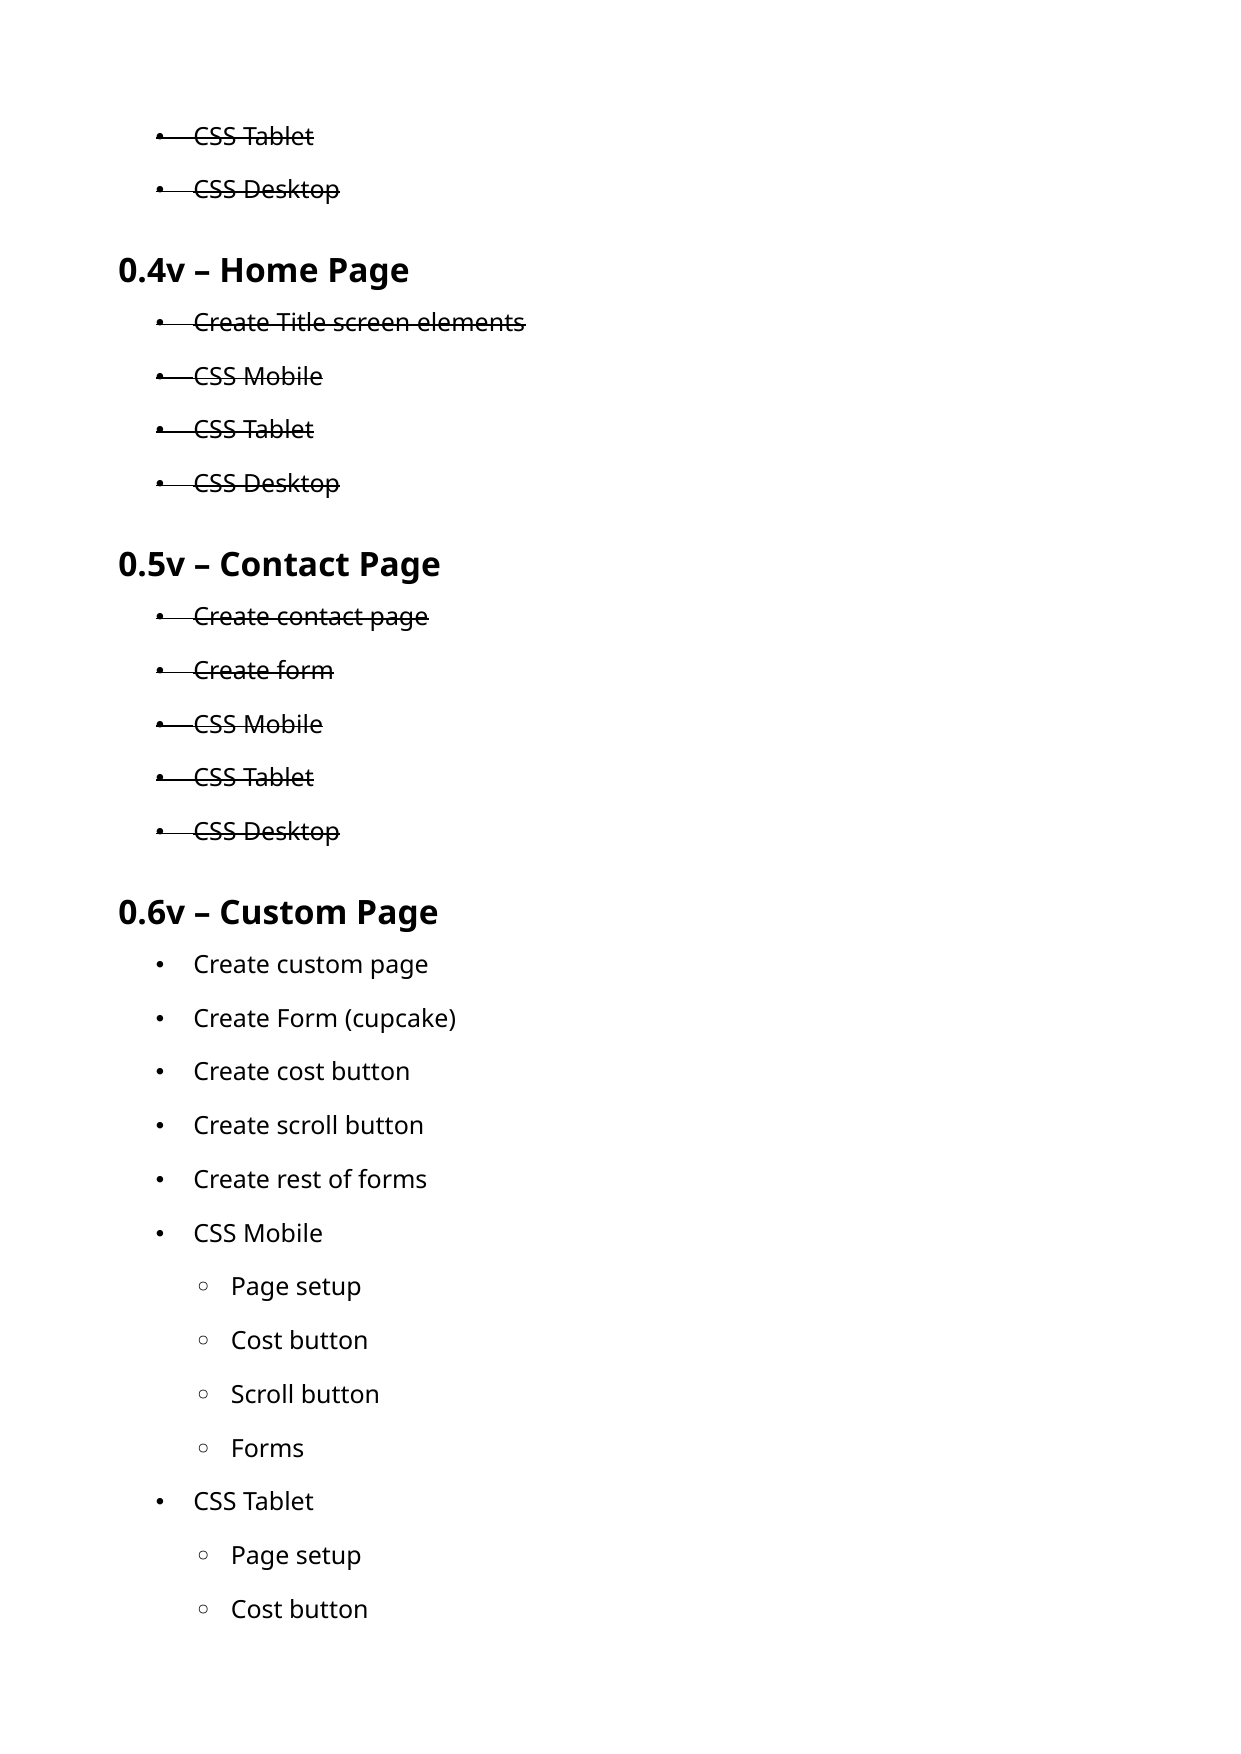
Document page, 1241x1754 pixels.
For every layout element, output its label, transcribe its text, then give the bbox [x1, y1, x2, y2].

list Create form [156, 652, 1122, 687]
list Forms [193, 1430, 1122, 1464]
subtitle 0.6v – Custom Page [118, 888, 1122, 934]
list Page setup [193, 1538, 1122, 1572]
list Create rest of forms [156, 1162, 1122, 1196]
list CSS Desktop [156, 172, 1122, 206]
list CSS Desktop [156, 814, 1122, 848]
list CSS Mobile [156, 706, 1122, 740]
list Create Form (cupcake) [156, 1000, 1122, 1034]
list Cost button [193, 1323, 1122, 1357]
list CSS Tablet [156, 760, 1122, 794]
subtitle 0.4v – Home Page [118, 246, 1122, 292]
list CSS Tablet [156, 412, 1122, 446]
list CSS Tablet [156, 118, 1122, 152]
subtitle 0.5v – Contact Page [118, 541, 1122, 586]
list Cost button [193, 1592, 1122, 1626]
list Create cost button [156, 1054, 1122, 1088]
list CSS Mobile [156, 1215, 1122, 1249]
list CSS Tablet [156, 1484, 1122, 1518]
list Create scroll button [156, 1108, 1122, 1142]
list Create custom page [156, 947, 1122, 981]
list Create Title screen elements [156, 305, 1122, 339]
list Scroll button [193, 1377, 1122, 1411]
list Page setup [193, 1269, 1122, 1303]
list CSS Desktop [156, 466, 1122, 500]
list CSS Mobile [156, 358, 1122, 392]
list Create contact page [156, 599, 1122, 633]
